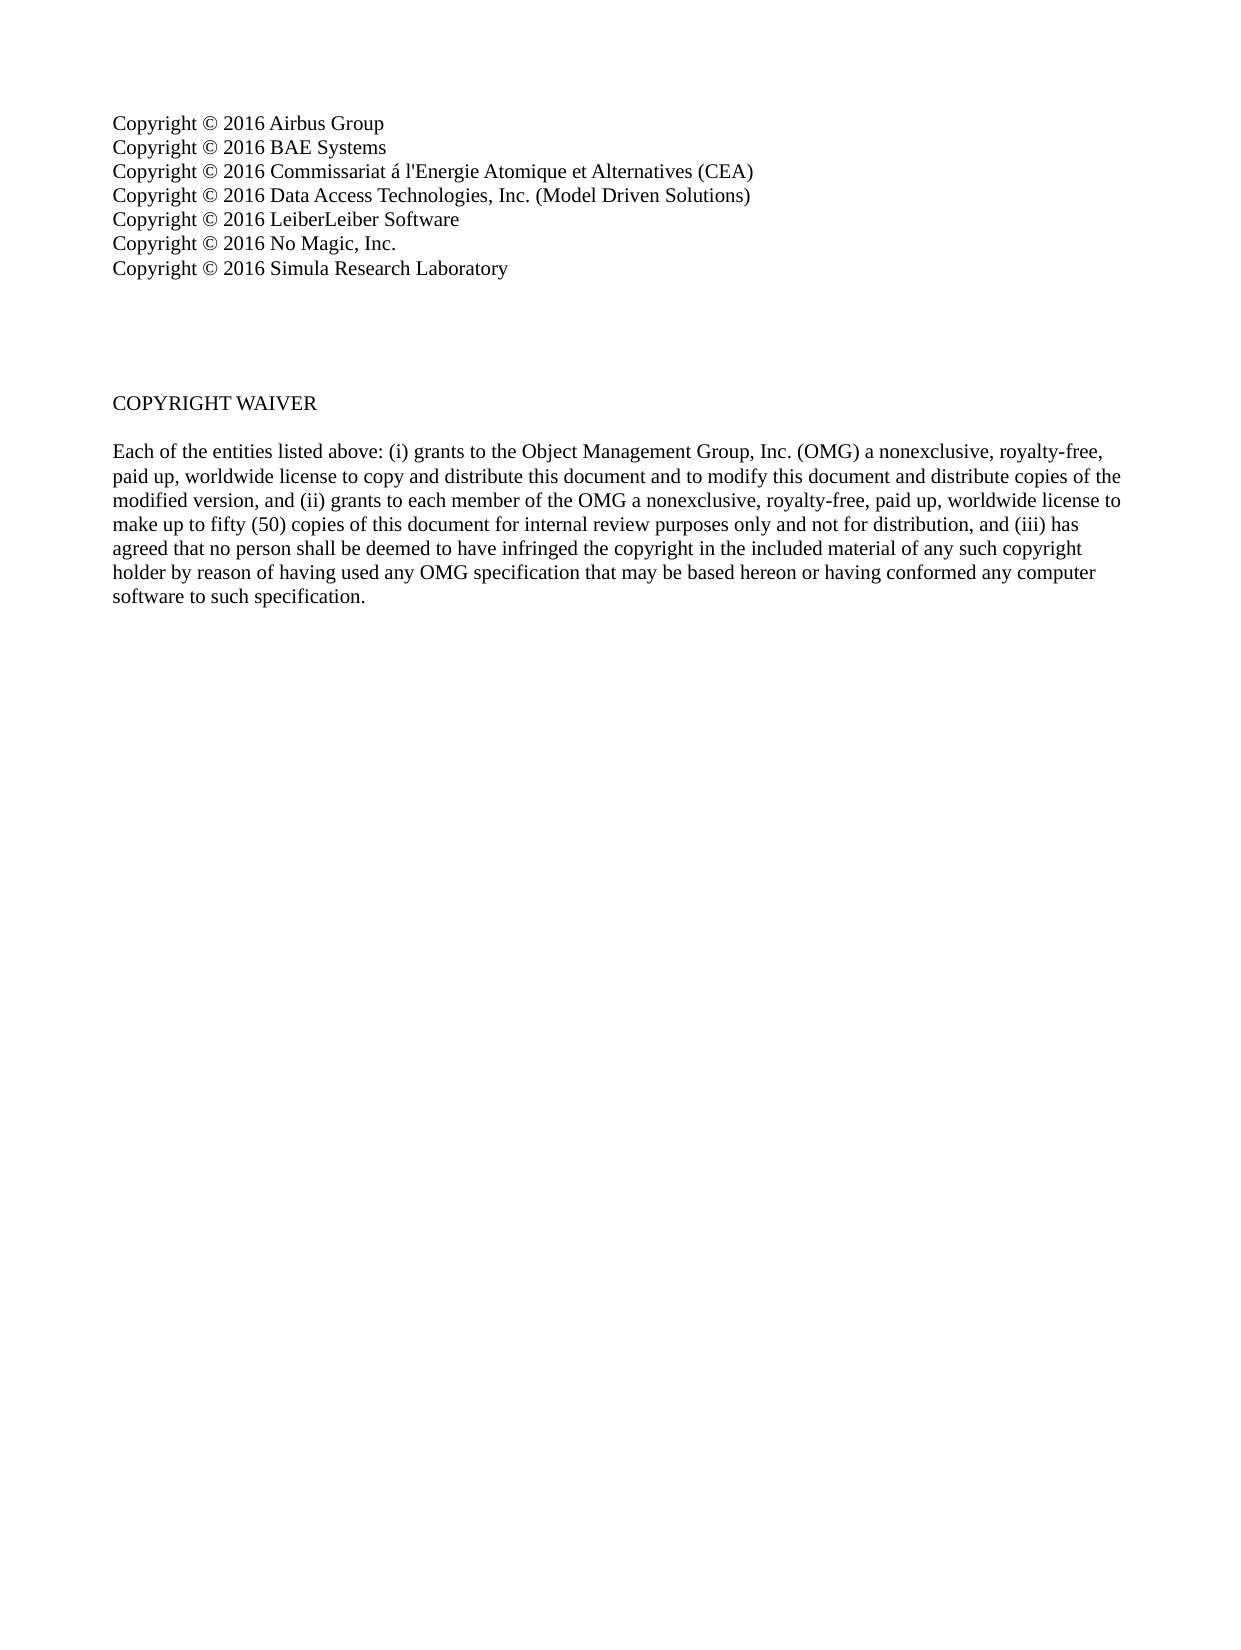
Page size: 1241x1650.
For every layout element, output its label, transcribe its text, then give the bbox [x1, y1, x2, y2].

text Copyright © 2016 No Magic, Inc. [112, 231, 1125, 255]
text Copyright © 2016 Commissariat á l'Energie Atomique et Alternatives (CEA) [112, 159, 1125, 183]
text Copyright © 2016 BAE Systems [112, 135, 1125, 159]
text Copyright © 2016 Data Access Technologies, Inc. (Model Driven Solutions) [112, 183, 1125, 207]
text Each of the entities listed above: (i) grants to the Object Management Group, Inc. (OMG) a nonexclusive, royalty-free, paid up, worldwide license to copy and distribute this document and to modify this document and distribute copies of the modified version, and (ii) grants to each member of the OMG a nonexclusive, royalty-free, paid up, worldwide license to make up to fifty (50) copies of this document for internal review purposes only and not for distribution, and (iii) has agreed that no person shall be deemed to have infringed the copyright in the included material of any such copyright holder by reason of having used any OMG specification that may be based hereon or having conformed any computer software to such specification. [112, 439, 1125, 608]
text Copyright © 2016 LeiberLeiber Software [112, 207, 1125, 231]
text COPYRIGHT WAIVER [112, 391, 1125, 415]
text Copyright © 2016 Airbus Group [112, 111, 1125, 135]
text Copyright © 2016 Simula Research Laboratory [112, 255, 1125, 279]
